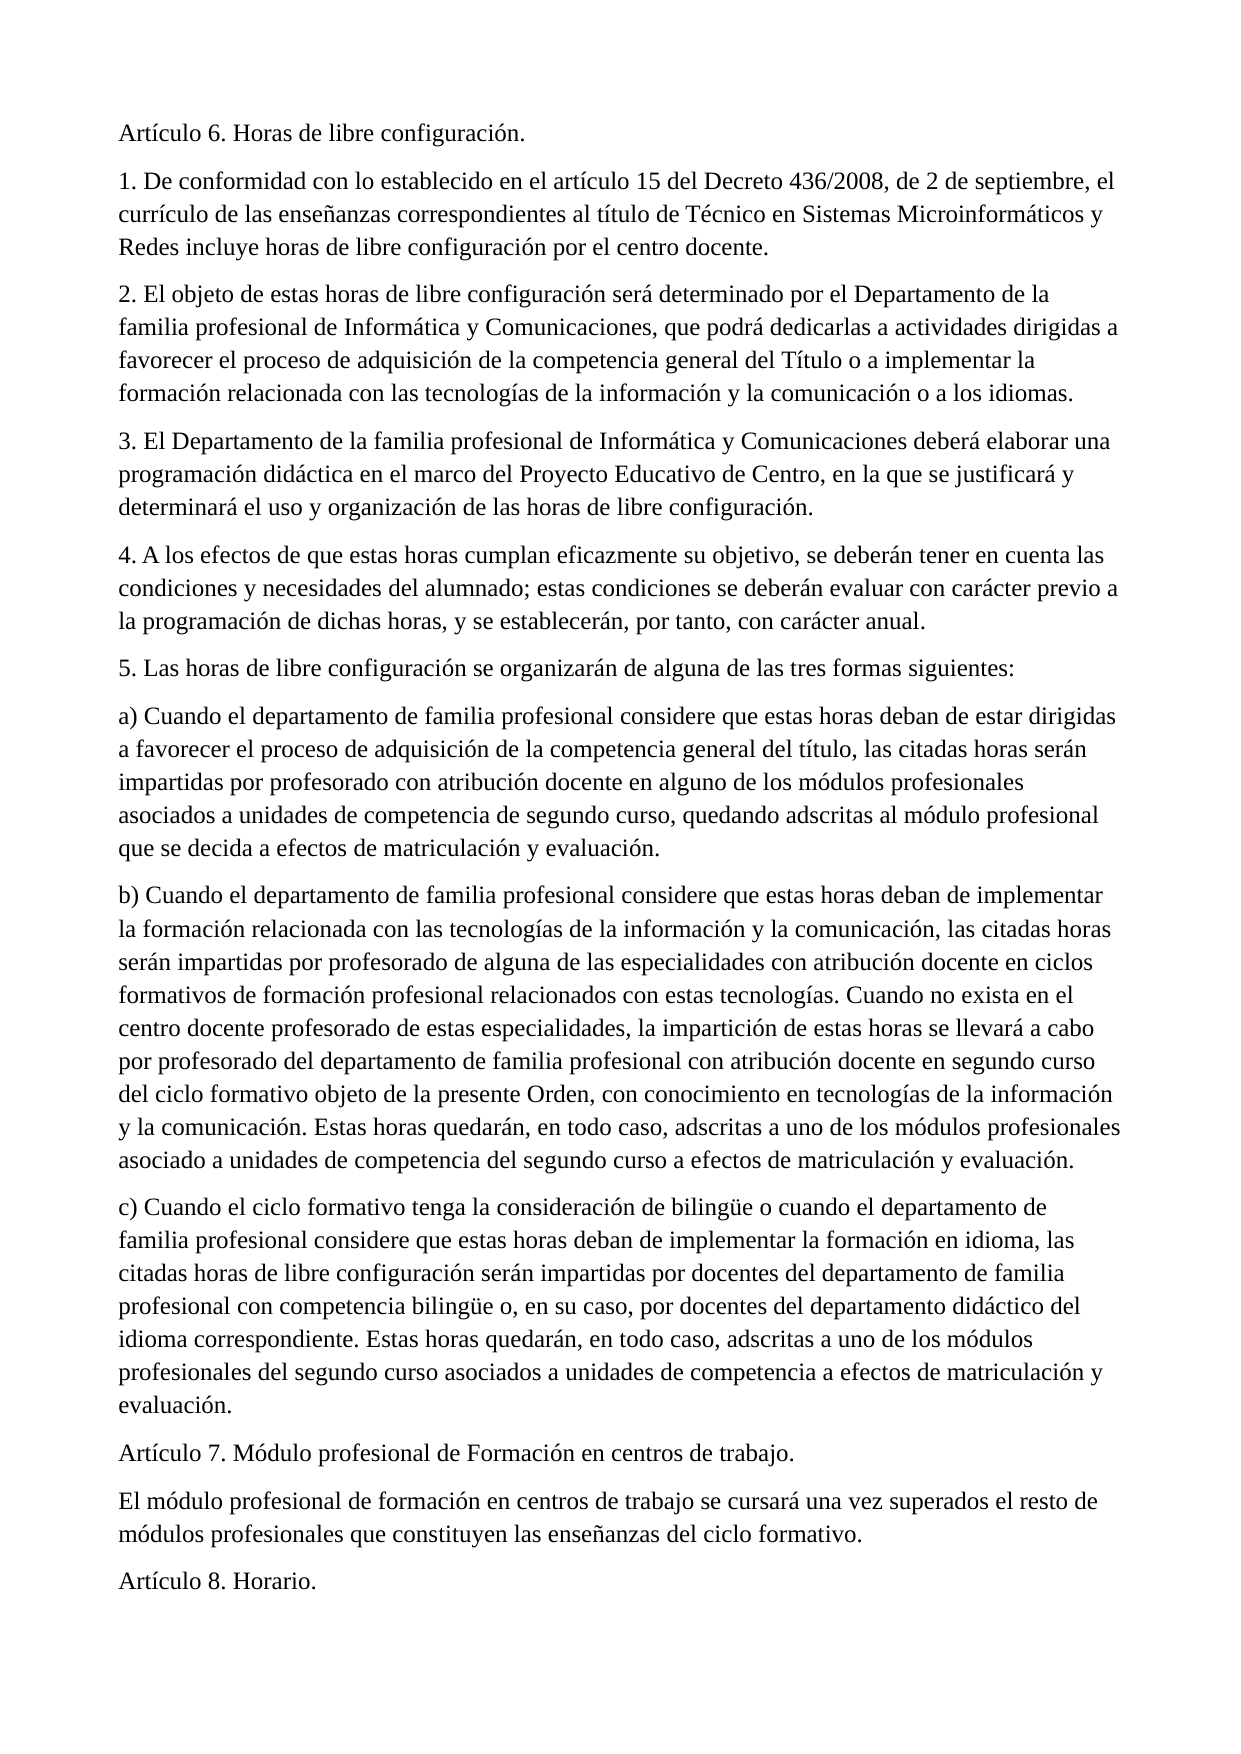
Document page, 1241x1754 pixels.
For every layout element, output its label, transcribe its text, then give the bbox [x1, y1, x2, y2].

text 2. El objeto de estas horas de libre configuración será determinado por el Departamento de la familia profesional de Informática y Comunicaciones, que podrá dedicarlas a actividades dirigidas a favorecer el proceso de adquisición de la competencia general del Título o a implementar la formación relacionada con las tecnologías de la información y la comunicación o a los idiomas. [118, 279, 1122, 407]
text 3. El Departamento de la familia profesional de Informática y Comunicaciones deberá elaborar una programación didáctica en el marco del Proyecto Educativo de Centro, en la que se justificará y determinará el uso y organización de las horas de libre configuración. [118, 426, 1122, 521]
text Artículo 6. Horas de libre configuración. [118, 118, 1122, 147]
text b) Cuando el departamento de familia profesional considere que estas horas deban de implementar la formación relacionada con las tecnologías de la información y la comunicación, las citadas horas serán impartidas por profesorado de alguna de las especialidades con atribución docente en ciclos formativos de formación profesional relacionados con estas tecnologías. Cuando no exista en el centro docente profesorado de estas especialidades, la impartición de estas horas se llevará a cabo por profesorado del departamento de familia profesional con atribución docente en segundo curso del ciclo formativo objeto de la presente Orden, con conocimiento en tecnologías de la información y la comunicación. Estas horas quedarán, en todo caso, adscritas a uno de los módulos profesionales asociado a unidades de competencia del segundo curso a efectos de matriculación y evaluación. [118, 881, 1122, 1173]
text Artículo 7. Módulo profesional de Formación en centros de trabajo. [118, 1438, 1122, 1467]
text Artículo 8. Horario. [118, 1566, 1122, 1595]
text El módulo profesional de formación en centros de trabajo se cursará una vez superados el resto de módulos profesionales que constituyen las enseñanzas del ciclo formativo. [118, 1486, 1122, 1547]
text 1. De conformidad con lo establecido en el artículo 15 del Decreto 436/2008, de 2 de septiembre, el currículo de las enseñanzas correspondientes al título de Técnico en Sistemas Microinformáticos y Redes incluye horas de libre configuración por el centro docente. [118, 166, 1122, 261]
text c) Cuando el ciclo formativo tenga la consideración de bilingüe o cuando el departamento de familia profesional considere que estas horas deban de implementar la formación en idioma, las citadas horas de libre configuración serán impartidas por docentes del departamento de familia profesional con competencia bilingüe o, en su caso, por docentes del departamento didáctico del idioma correspondiente. Estas horas quedarán, en todo caso, adscritas a uno de los módulos profesionales del segundo curso asociados a unidades de competencia a efectos de matriculación y evaluación. [118, 1192, 1122, 1419]
text 4. A los efectos de que estas horas cumplan eficazmente su objetivo, se deberán tener en cuenta las condiciones y necesidades del alumnado; estas condiciones se deberán evaluar con carácter previo a la programación de dichas horas, y se establecerán, por tanto, con carácter anual. [118, 540, 1122, 634]
text 5. Las horas de libre configuración se organizarán de alguna de las tres formas siguientes: [118, 653, 1122, 682]
text a) Cuando el departamento de familia profesional considere que estas horas deban de estar dirigidas a favorecer el proceso de adquisición de la competencia general del título, las citadas horas serán impartidas por profesorado con atribución docente en alguno de los módulos profesionales asociados a unidades de competencia de segundo curso, quedando adscritas al módulo profesional que se decida a efectos de matriculación y evaluación. [118, 701, 1122, 862]
